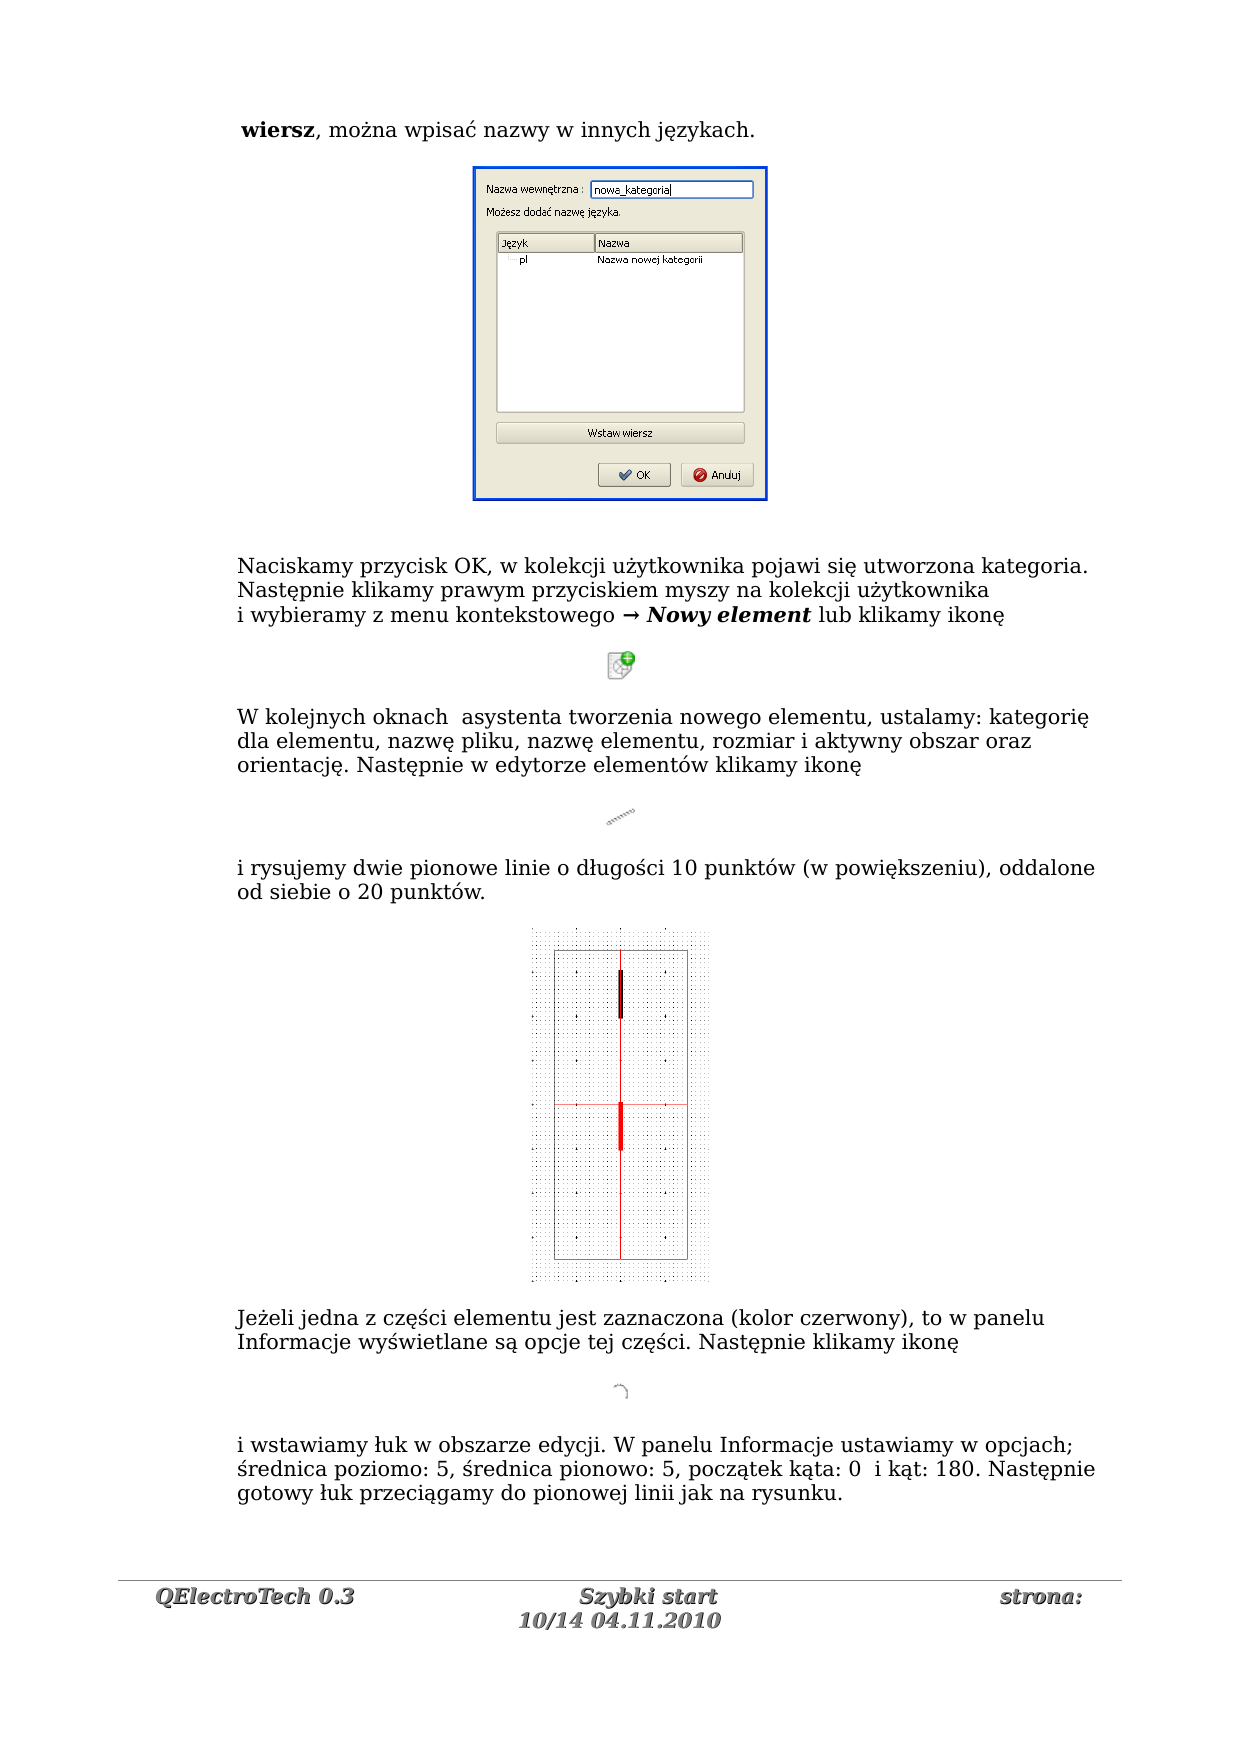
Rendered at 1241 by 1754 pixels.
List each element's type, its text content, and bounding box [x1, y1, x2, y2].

text dla elementu, nazwę pliku, nazwę elementu, rozmiar i aktywny obszar oraz [118, 729, 1122, 753]
text Następnie klikamy prawym przyciskiem myszy na kolekcji użytkownika [118, 578, 1122, 602]
picture [531, 928, 709, 1282]
text W kolejnych oknach asystenta tworzenia nowego elementu, ustalamy: kategorię [118, 705, 1122, 729]
text Jeżeli jedna z części elementu jest zaznaczona (kolor czerwony), to w panelu [118, 1306, 1122, 1330]
picture [605, 651, 635, 681]
text średnica poziomo: 5, średnica pionowo: 5, początek kąta: 0 i kąt: 180. Następnie [118, 1457, 1122, 1481]
text i wybieramy z menu kontekstowego → Nowy element lub klikamy ikonę [118, 602, 1122, 627]
text Informacje wyświetlane są opcje tej części. Następnie klikamy ikonę [118, 1330, 1122, 1354]
text wiersz, można wpisać nazwy w innych językach. [118, 118, 1122, 143]
picture [605, 802, 635, 832]
text i wstawiamy łuk w obszarze edycji. W panelu Informacje ustawiamy w opcjach; [118, 1433, 1122, 1457]
picture [472, 166, 768, 501]
picture [605, 1378, 635, 1409]
text i rysujemy dwie pionowe linie o długości 10 punktów (w powiększeniu), oddalone [118, 856, 1122, 880]
text Naciskamy przycisk OK, w kolekcji użytkownika pojawi się utworzona kategoria. [118, 554, 1122, 578]
text gotowy łuk przeciągamy do pionowej linii jak na rysunku. [118, 1481, 1122, 1505]
text od siebie o 20 punktów. [118, 880, 1122, 904]
text orientację. Następnie w edytorze elementów klikamy ikonę [118, 753, 1122, 778]
